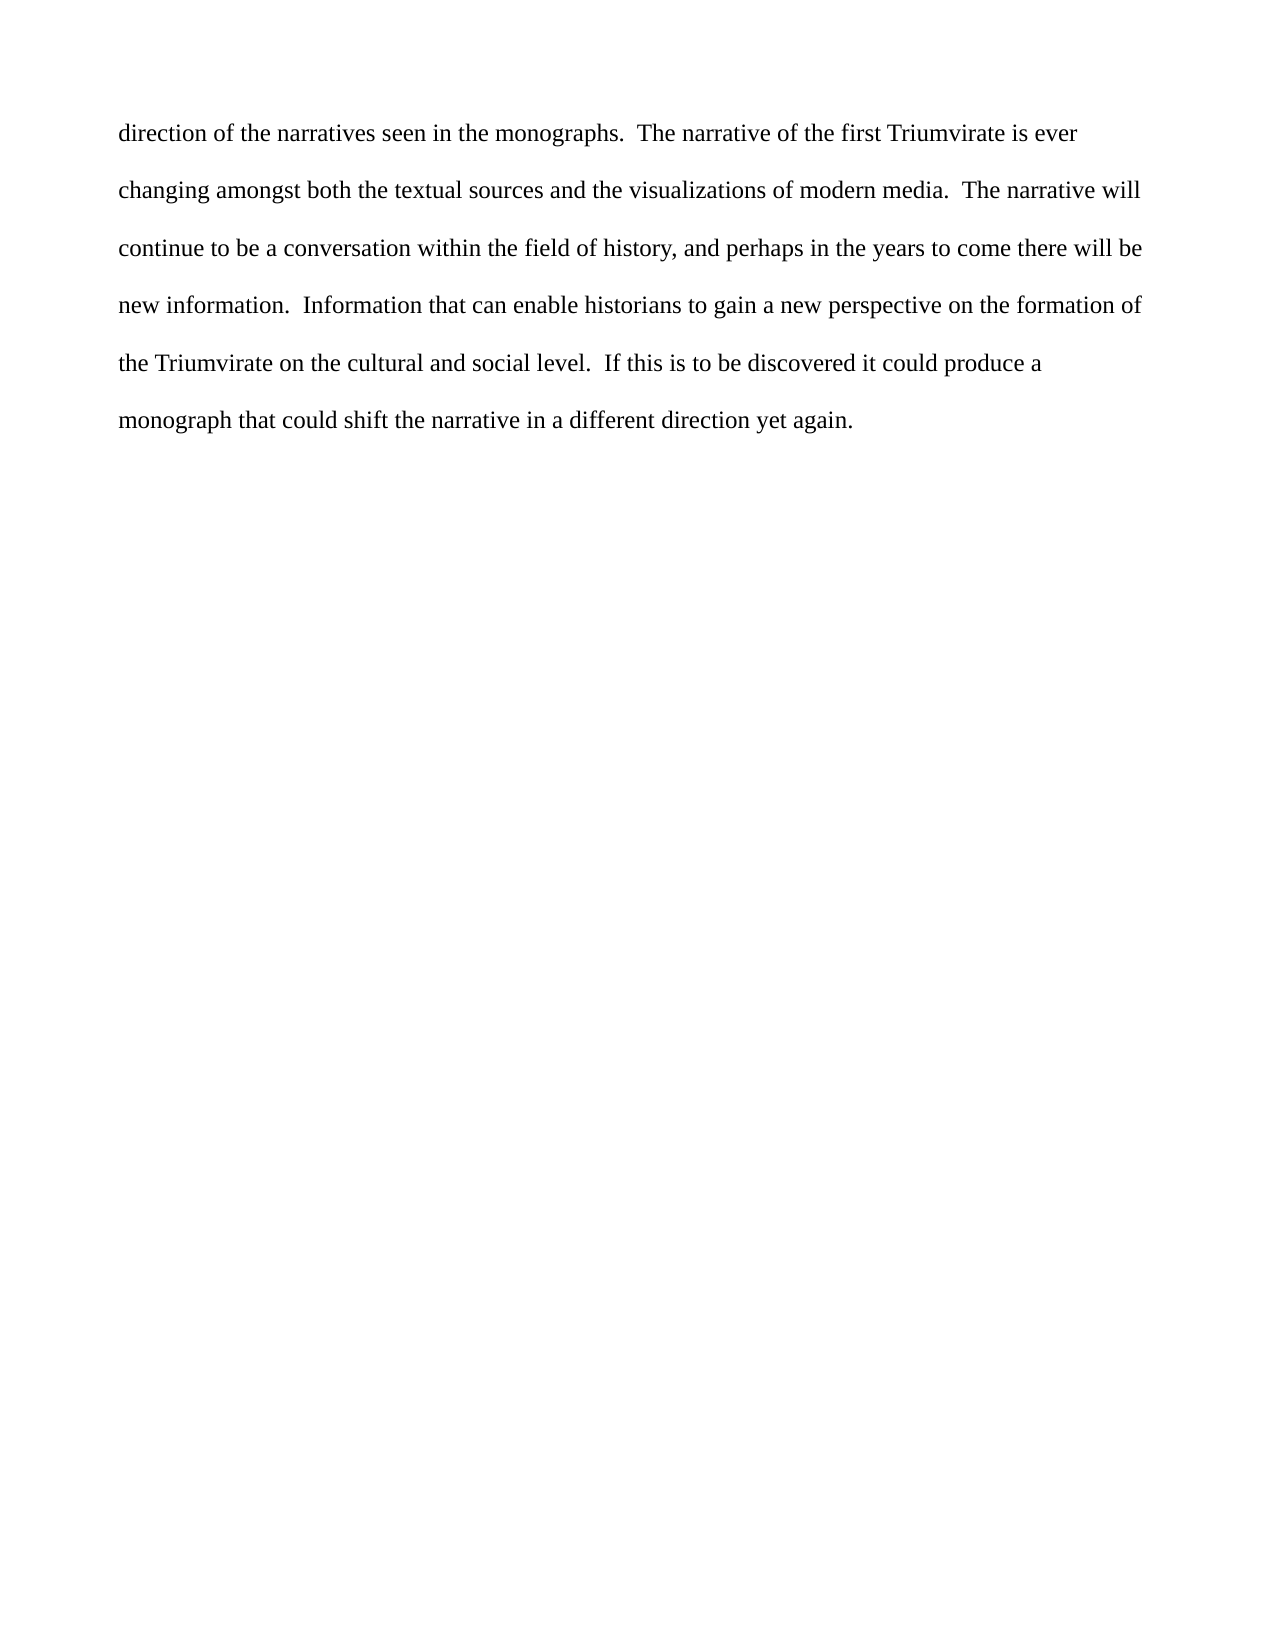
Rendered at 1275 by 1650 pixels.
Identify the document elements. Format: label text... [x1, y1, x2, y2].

text direction of the narratives seen in the monographs. The narrative of the first Triumvirate is ever changing amongst both the textual sources and the visualizations of modern media. The narrative will continue to be a conversation within the field of history, and perhaps in the years to come there will be new information. Information that can enable historians to gain a new perspective on the formation of the Triumvirate on the cultural and social level. If this is to be discovered it could produce a monograph that could shift the narrative in a different direction yet again. [118, 118, 1157, 434]
